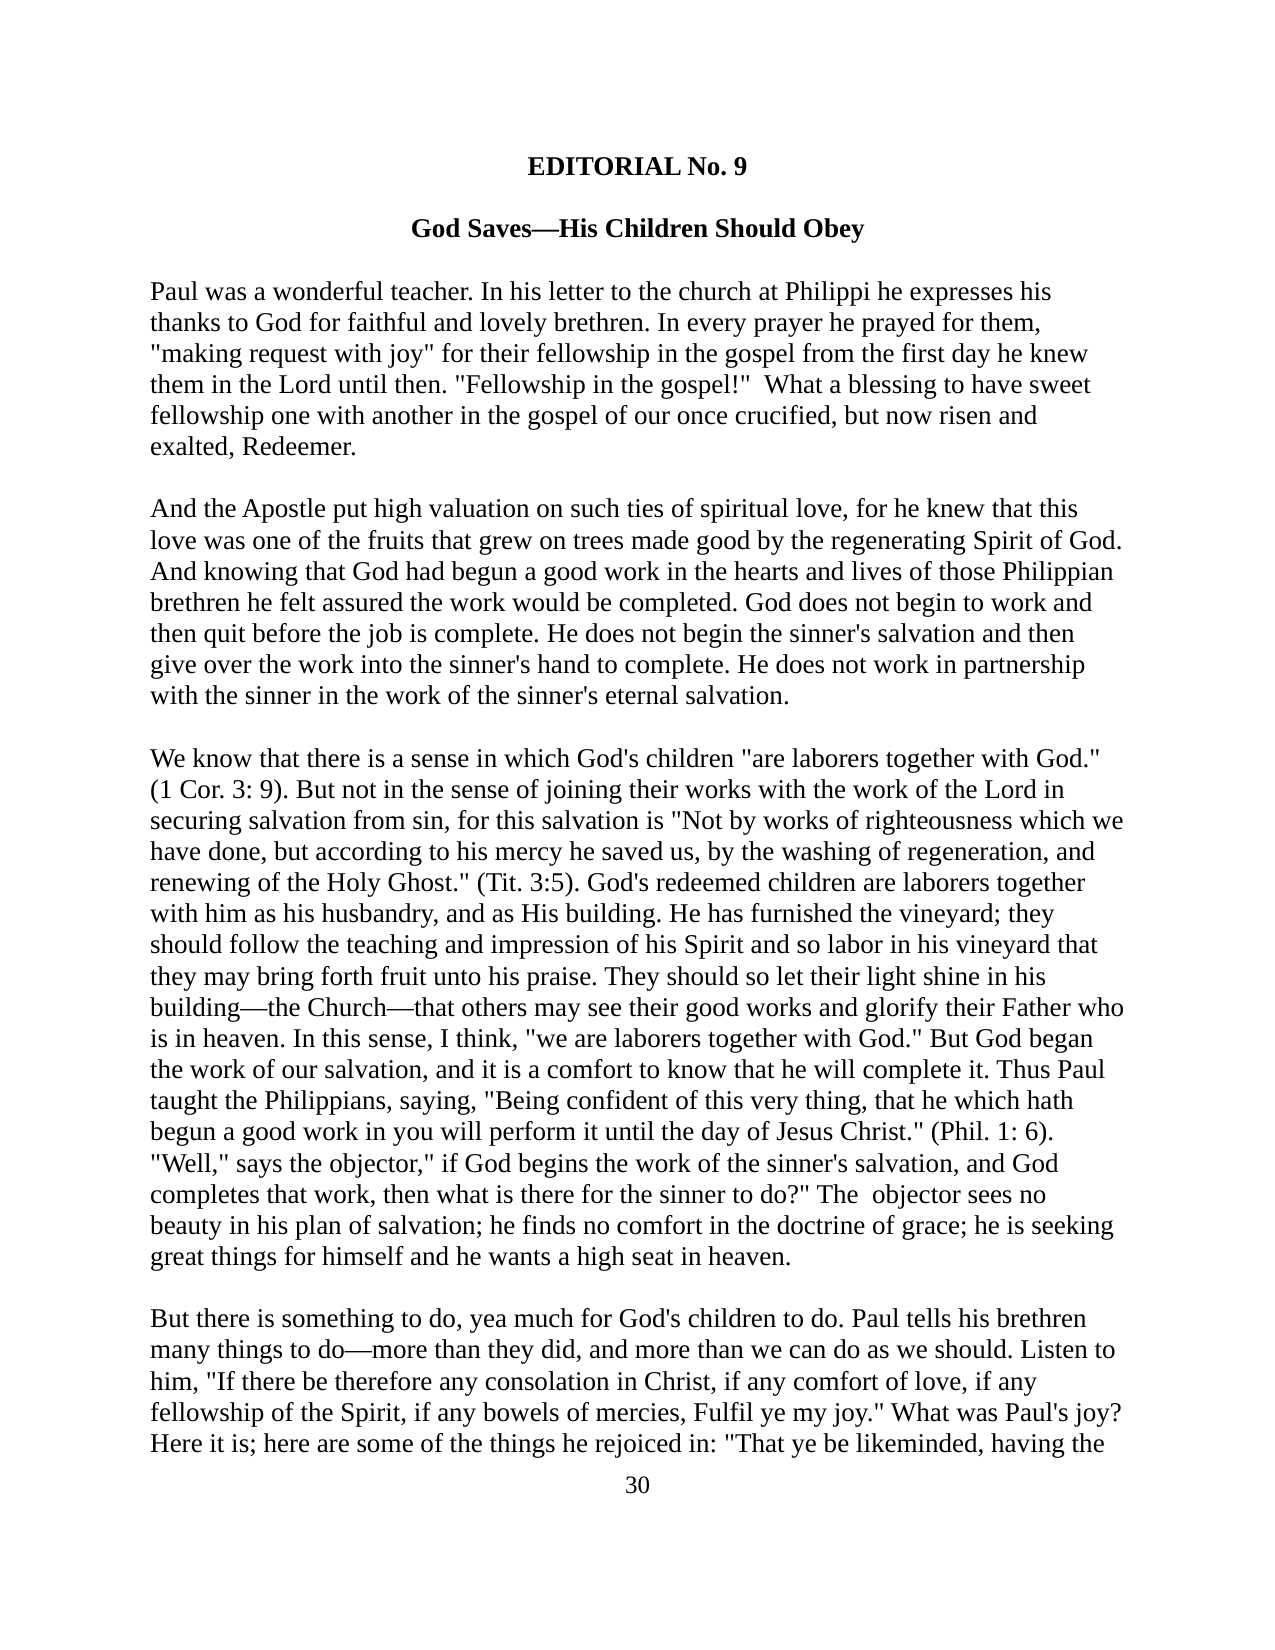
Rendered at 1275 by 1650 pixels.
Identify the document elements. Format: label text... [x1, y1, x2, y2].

text And the Apostle put high valuation on such ties of spiritual love, for he knew that this love was one of the fruits that grew on trees made good by the regenerating Spirit of God. And knowing that God had begun a good work in the hearts and lives of those Philippian brethren he felt assured the work would be completed. God does not begin to work and then quit before the job is complete. He does not begin the sinner's salvation and then give over the work into the sinner's hand to complete. He does not work in partnership with the sinner in the work of the sinner's eternal salvation. [150, 493, 1125, 711]
text "Well," says the objector," if God begins the work of the sinner's salvation, and God completes that work, then what is there for the sinner to do?" The objector sees no beauty in his plan of salvation; he finds no comfort in the doctrine of grace; he is seeking great things for himself and he wants a high seat in heaven. [150, 1147, 1125, 1271]
text EDITORIAL No. 9 [150, 150, 1125, 212]
text But there is something to do, yea much for God's children to do. Paul tells his brethren many things to do—more than they did, and more than we can do as we should. Listen to him, "If there be therefore any consolation in Christ, if any comfort of love, if any fellowship of the Spirit, if any bowels of mercies, Fulfil ye my joy." What was Paul's joy? Here it is; here are some of the things he rejoiced in: "That ye be likeminded, having the [150, 1302, 1125, 1458]
text God Saves—His Children Should Obey [150, 212, 1125, 243]
text We know that there is a sense in which God's children "are laborers together with God." (1 Cor. 3: 9). But not in the sense of joining their works with the work of the Lord in securing salvation from sin, for this salvation is "Not by works of righteousness which we have done, but according to his mercy he saved us, by the washing of regeneration, and renewing of the Holy Ghost." (Tit. 3:5). God's redeemed children are laborers together with him as his husbandry, and as His building. He has furnished the vineyard; they should follow the teaching and impression of his Spirit and so labor in his vineyard that they may bring forth fruit unto his praise. They should so let their light shine in his building—the Church—that others may see their good works and glorify their Father who is in heaven. In this sense, I think, "we are laborers together with God." But God began the work of our salvation, and it is a comfort to know that he will complete it. Thus Paul taught the Philippians, saying, "Being confident of this very thing, that he which hath begun a good work in you will perform it until the day of Jesus Christ." (Phil. 1: 6). [150, 742, 1125, 1147]
text Paul was a wonderful teacher. In his letter to the church at Philippi he expresses his thanks to God for faithful and lovely brethren. In every prayer he prayed for them, "making request with joy" for their fellowship in the gospel from the first day he knew them in the Lord until then. "Fellowship in the gospel!" What a blessing to have sweet fellowship one with another in the gospel of our once crucified, but now risen and exalted, Redeemer. [150, 274, 1125, 461]
